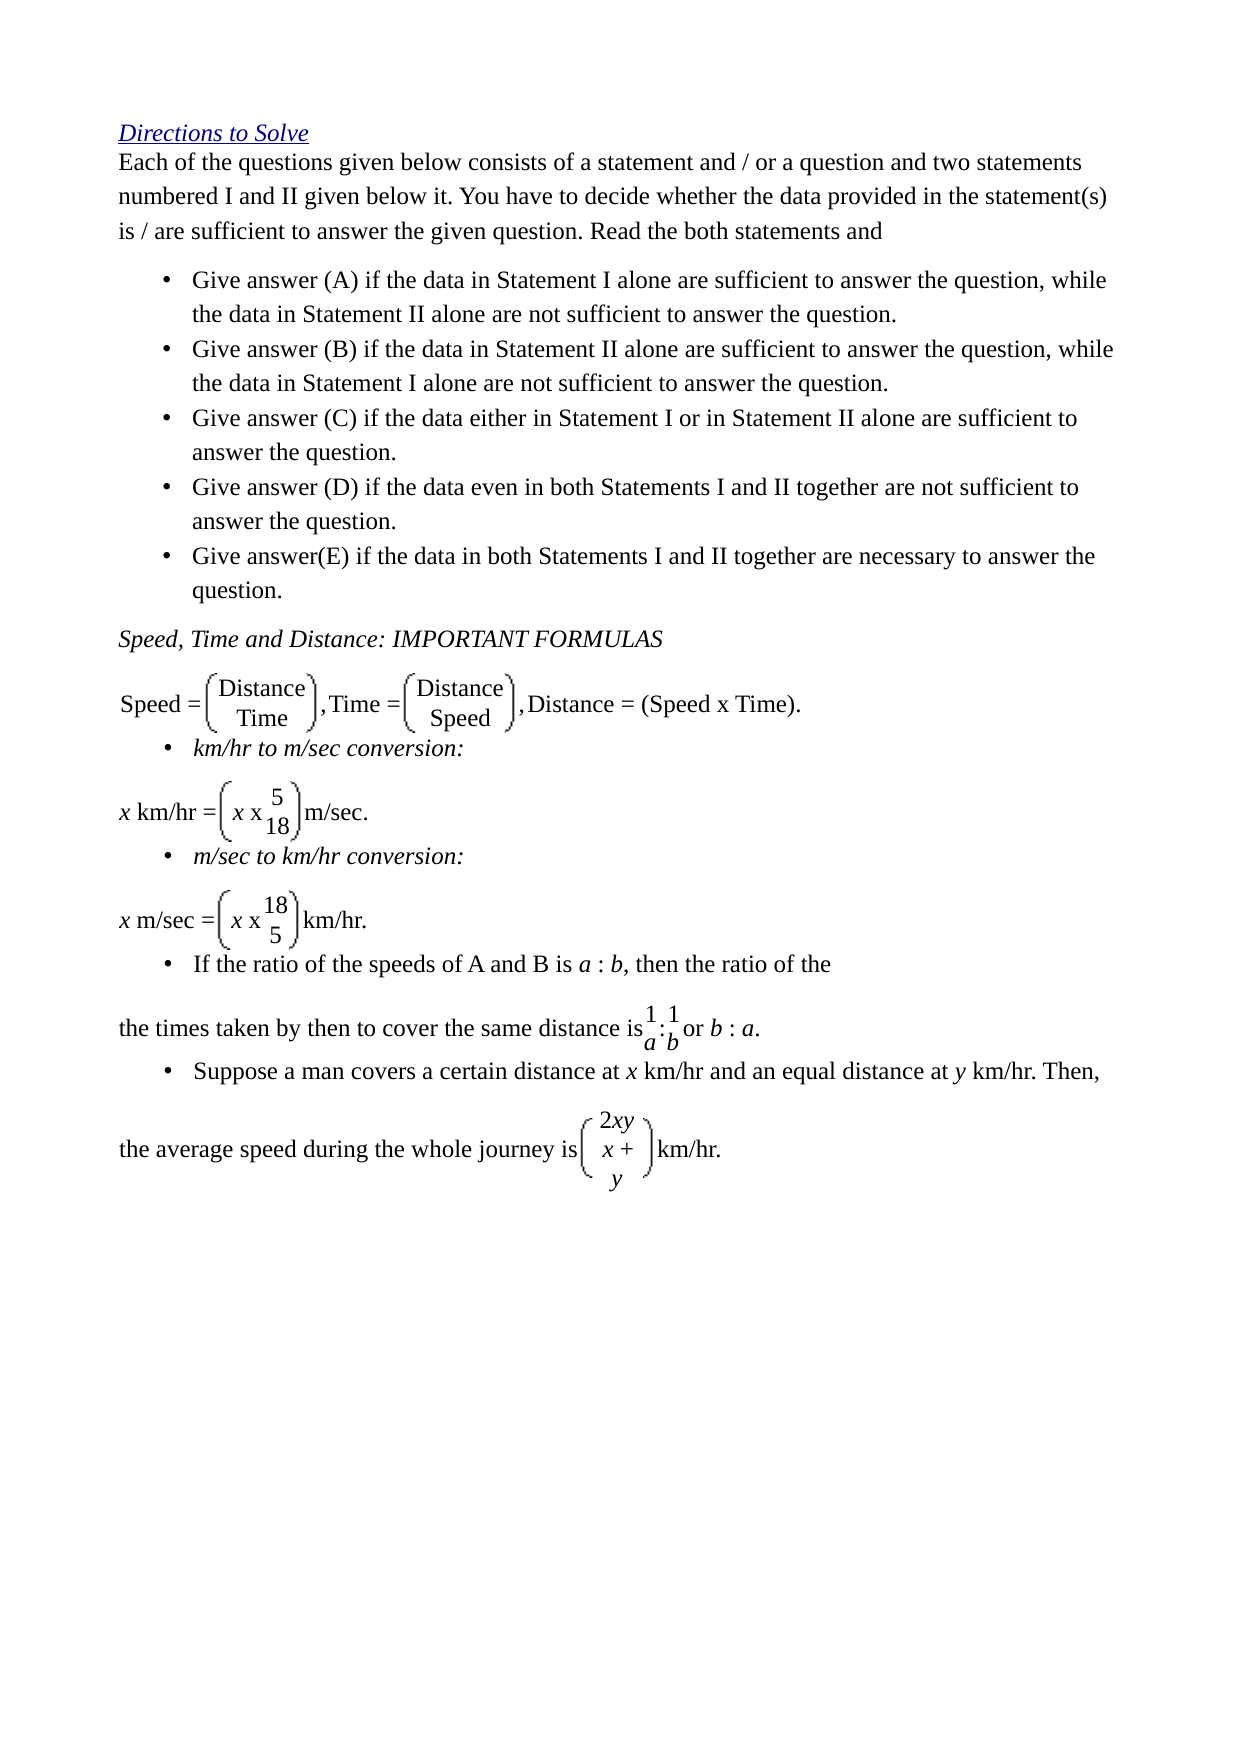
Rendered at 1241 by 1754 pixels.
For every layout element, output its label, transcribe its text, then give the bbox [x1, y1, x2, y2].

text Directions to Solve [118, 118, 1122, 147]
text Each of the questions given below consists of a statement and / or a question and two statements numbered I and II given below it. You have to decide whether the data provided in the statement(s) is / are sufficient to answer the given question. Read the both statements and [118, 147, 1122, 244]
table_header m/sec. [303, 782, 370, 841]
picture [216, 890, 231, 950]
table_header or b : a. [681, 999, 762, 1056]
table_header Time = [328, 673, 401, 733]
table_cell 5 [262, 919, 288, 949]
table_header km/hr. [302, 890, 368, 949]
table_cell a [644, 1028, 658, 1056]
table_header , [518, 673, 526, 733]
picture [217, 781, 232, 842]
table_header x x [231, 890, 262, 949]
list Suppose a man covers a certain distance at x km/hr and an equal distance at y km/hr. Then, [164, 1056, 1122, 1085]
table_header Distance [218, 673, 306, 702]
table_header 1 [644, 999, 658, 1027]
table_header the average speed during the whole journey is [118, 1105, 578, 1191]
picture [504, 673, 518, 733]
table_cell x + y [593, 1134, 643, 1191]
list Give answer (D) if the data even in both Statements I and II together are not sufficient to answer the question. [162, 472, 1122, 535]
table_header [579, 1178, 593, 1191]
table_cell Time [218, 702, 306, 733]
text Speed, Time and Distance: IMPORTANT FORMULAS [118, 624, 1122, 653]
list Give answer (B) if the data in Statement II alone are sufficient to answer the question, while the data in Statement I alone are not sufficient to answer the question. [162, 334, 1122, 397]
table_header the times taken by then to cover the same distance is [118, 999, 643, 1056]
table_header , [319, 673, 327, 733]
picture [290, 781, 303, 842]
table_header [643, 1105, 656, 1118]
picture [643, 1118, 656, 1178]
table_header Distance [416, 673, 504, 702]
list Give answer(E) if the data in both Statements I and II together are necessary to answer the question. [162, 541, 1122, 604]
table_header [643, 1178, 656, 1191]
table_header 2xy [593, 1105, 643, 1134]
table_header x m/sec = [118, 890, 216, 949]
table_header [579, 1105, 593, 1118]
table_header x km/hr = [118, 782, 217, 841]
table_header : [658, 999, 666, 1056]
table_header km/hr. [656, 1105, 723, 1191]
list Give answer (C) if the data either in Statement I or in Statement II alone are sufficient to answer the question. [162, 403, 1122, 466]
table_header Distance = (Speed x Time). [526, 673, 803, 733]
picture [306, 673, 319, 733]
table_cell 18 [264, 811, 290, 841]
table_header 18 [262, 890, 288, 919]
picture [203, 673, 218, 733]
picture [288, 890, 302, 950]
table_cell b [666, 1028, 681, 1056]
table_header Speed = [118, 673, 203, 733]
table_cell Speed [416, 702, 504, 733]
table_header 5 [264, 782, 290, 811]
list If the ratio of the speeds of A and B is a : b, then the ratio of the [164, 949, 1122, 978]
table_header 1 [666, 999, 681, 1027]
picture [401, 673, 416, 733]
table_header x x [232, 782, 263, 841]
list m/sec to km/hr conversion: [164, 841, 1122, 870]
picture [578, 1118, 593, 1178]
list Give answer (A) if the data in Statement I alone are sufficient to answer the question, while the data in Statement II alone are not sufficient to answer the question. [162, 265, 1122, 328]
list km/hr to m/sec conversion: [164, 733, 1122, 761]
